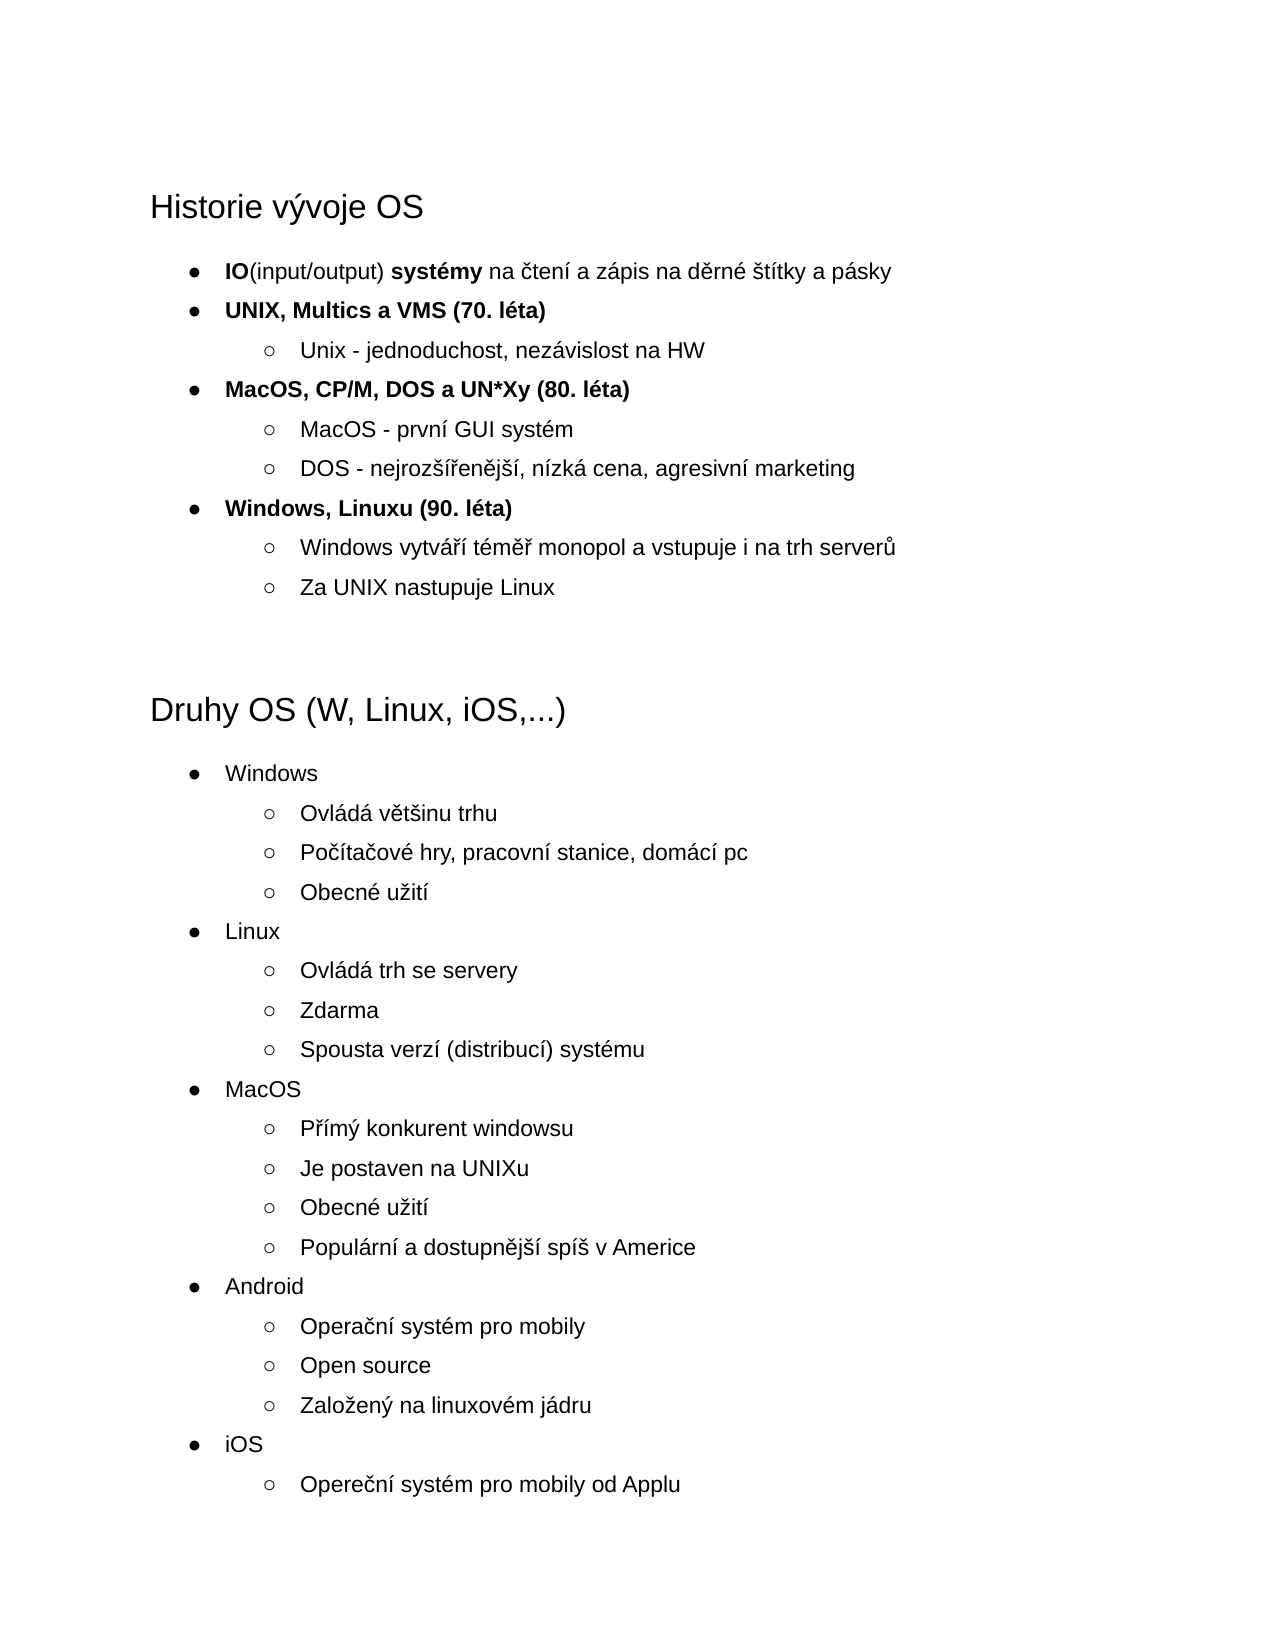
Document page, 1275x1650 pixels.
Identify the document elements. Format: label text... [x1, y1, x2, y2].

list Založený na linuxovém jádru [262, 1392, 1125, 1418]
list Linux [187, 918, 1125, 944]
list Obecné užití [262, 878, 1125, 905]
list Open source [262, 1352, 1125, 1378]
list Za UNIX nastupuje Linux [262, 573, 1125, 600]
list Opereční systém pro mobily od Applu [262, 1471, 1125, 1497]
list Spousta verzí (distribucí) systému [262, 1036, 1125, 1063]
list Je postaven na UNIXu [262, 1155, 1125, 1181]
list MacOS - první GUI systém [262, 416, 1125, 442]
list Obecné užití [262, 1194, 1125, 1221]
subtitle Historie vývoje OS [150, 187, 1125, 226]
subtitle Druhy OS (W, Linux, iOS,...) [150, 690, 1125, 728]
list Windows [187, 760, 1125, 786]
list Unix - jednoduchost, nezávislost na HW [262, 337, 1125, 363]
list MacOS [187, 1076, 1125, 1102]
list IO(input/output) systémy na čtení a zápis na děrné štítky a pásky [187, 258, 1125, 284]
list Operační systém pro mobily [262, 1313, 1125, 1339]
list Zdarma [262, 997, 1125, 1023]
list iOS [187, 1431, 1125, 1457]
list Počítačové hry, pracovní stanice, domácí pc [262, 839, 1125, 865]
list Android [187, 1273, 1125, 1299]
list Windows, Linuxu (90. léta) [187, 494, 1125, 521]
list Přímý konkurent windowsu [262, 1115, 1125, 1142]
list Windows vytváří téměř monopol a vstupuje i na trh serverů [262, 534, 1125, 560]
list DOS - nejrozšířenější, nízká cena, agresivní marketing [262, 455, 1125, 481]
list Ovládá trh se servery [262, 957, 1125, 984]
list UNIX, Multics a VMS (70. léta) [187, 297, 1125, 323]
list MacOS, CP/M, DOS a UN*Xy (80. léta) [187, 376, 1125, 402]
list Ovládá většinu trhu [262, 799, 1125, 826]
list Populární a dostupnější spíš v Americe [262, 1234, 1125, 1260]
